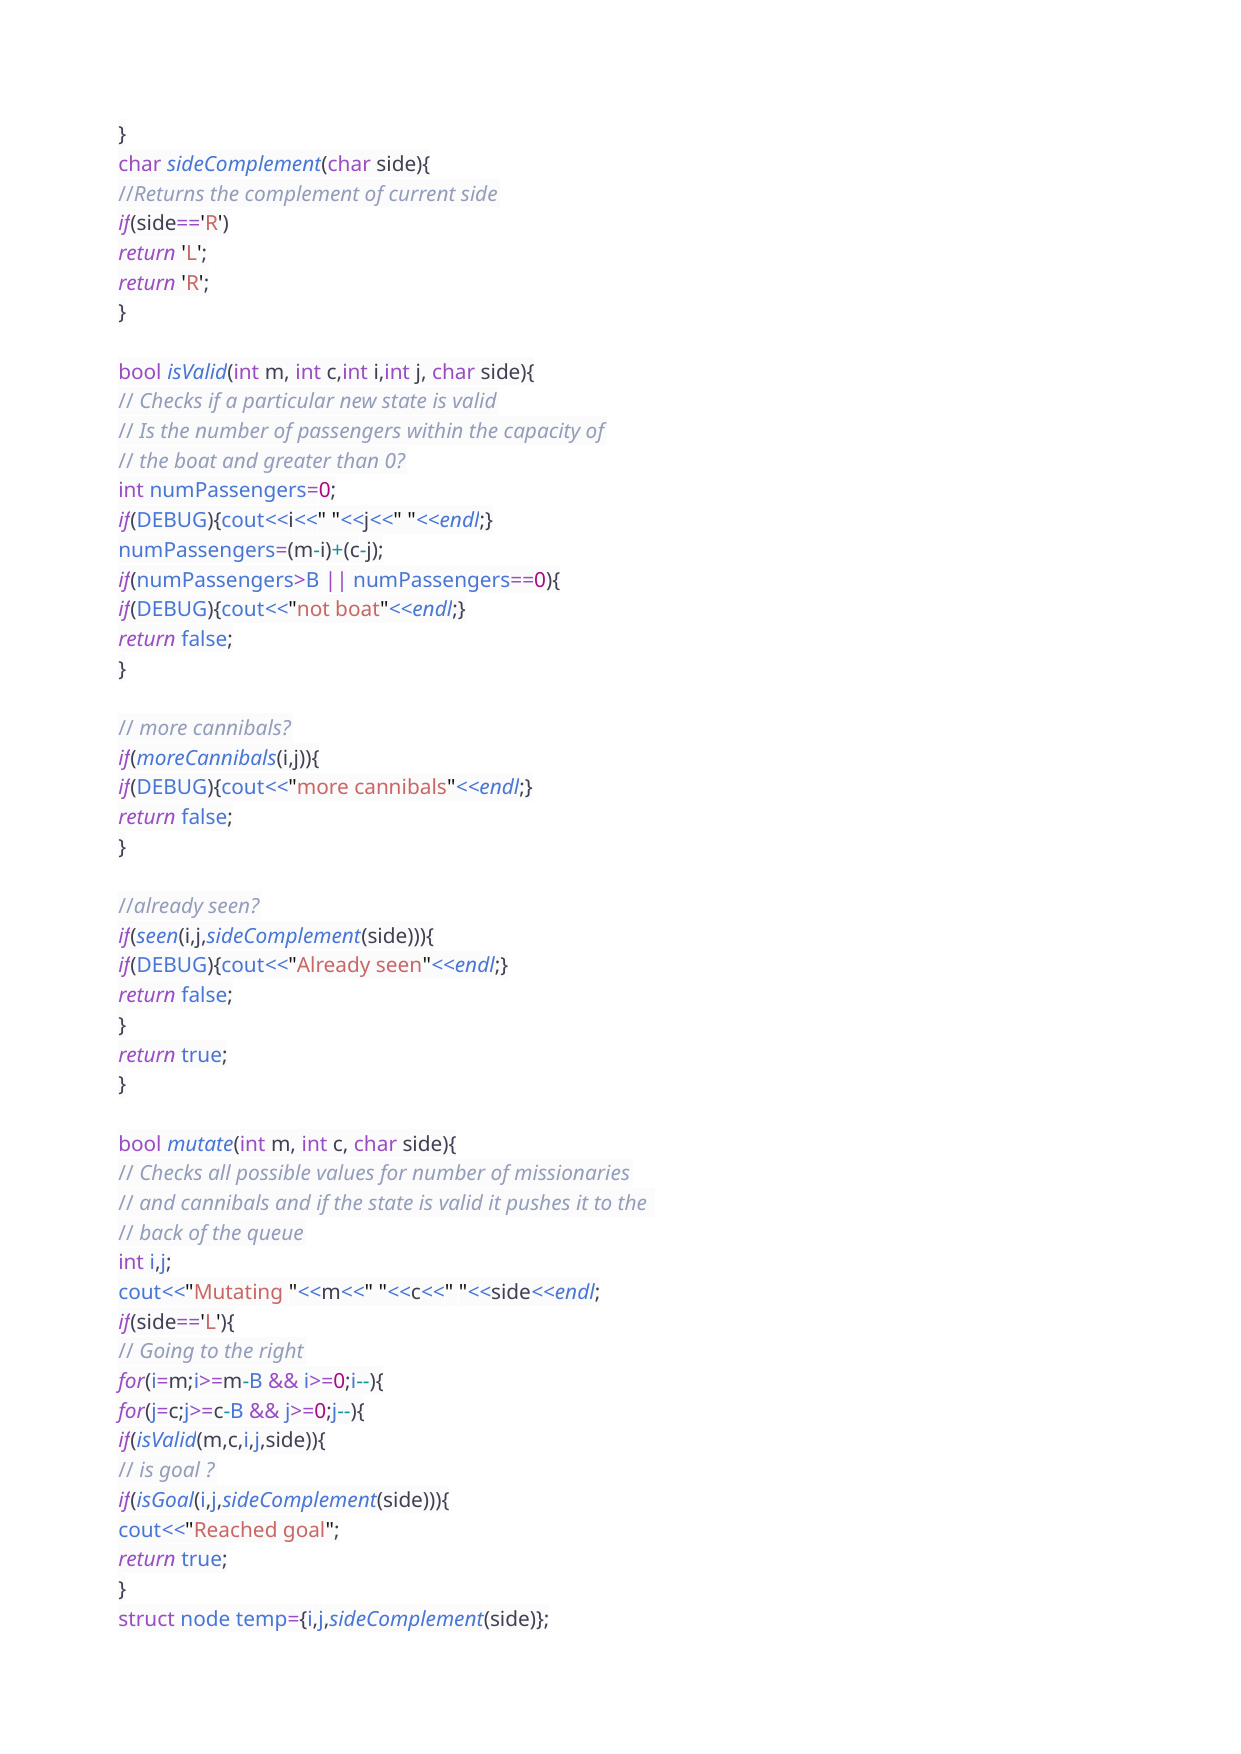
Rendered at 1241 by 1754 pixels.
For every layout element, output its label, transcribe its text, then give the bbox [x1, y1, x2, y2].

text for(i=m;i>=m-B && i>=0;i--){ [118, 1365, 1122, 1395]
text return false; [118, 979, 1122, 1009]
text if(DEBUG){cout<<i<<" "<<j<<" "<<endl;} [118, 504, 1122, 534]
text char sideComplement(char side){ [118, 148, 1122, 177]
text int numPassengers=0; [118, 474, 1122, 504]
text // and cannibals and if the state is valid it pushes it to the [118, 1187, 1122, 1217]
text if(side=='R') [118, 207, 1122, 237]
text return false; [118, 623, 1122, 652]
text bool isValid(int m, int c,int i,int j, char side){ [118, 356, 1122, 385]
text // Checks if a particular new state is valid [118, 385, 1122, 415]
text } [118, 1068, 1122, 1098]
text // Is the number of passengers within the capacity of [118, 415, 1122, 445]
text if(side=='L'){ [118, 1306, 1122, 1335]
text cout<<"Reached goal"; [118, 1513, 1122, 1543]
text } [118, 1009, 1122, 1038]
text if(DEBUG){cout<<"not boat"<<endl;} [118, 593, 1122, 623]
text if(isGoal(i,j,sideComplement(side))){ [118, 1484, 1122, 1513]
text if(isValid(m,c,i,j,side)){ [118, 1424, 1122, 1454]
text return true; [118, 1543, 1122, 1573]
text // Checks all possible values for number of missionaries [118, 1157, 1122, 1187]
text bool mutate(int m, int c, char side){ [118, 1127, 1122, 1157]
text numPassengers=(m-i)+(c-j); [118, 534, 1122, 563]
text } [118, 1573, 1122, 1602]
text if(DEBUG){cout<<"more cannibals"<<endl;} [118, 771, 1122, 801]
text if(seen(i,j,sideComplement(side))){ [118, 920, 1122, 949]
text return true; [118, 1038, 1122, 1068]
text cout<<"Mutating "<<m<<" "<<c<<" "<<side<<endl; [118, 1276, 1122, 1306]
text for(j=c;j>=c-B && j>=0;j--){ [118, 1395, 1122, 1424]
text // Going to the right [118, 1335, 1122, 1365]
text // back of the queue [118, 1217, 1122, 1246]
text return 'L'; [118, 237, 1122, 267]
text return 'R'; [118, 267, 1122, 296]
text // is goal ? [118, 1454, 1122, 1484]
text if(moreCannibals(i,j)){ [118, 742, 1122, 771]
text } [118, 831, 1122, 860]
text //Returns the complement of current side [118, 177, 1122, 207]
text if(numPassengers>B || numPassengers==0){ [118, 563, 1122, 593]
text //already seen? [118, 890, 1122, 920]
text int i,j; [118, 1246, 1122, 1276]
text return false; [118, 801, 1122, 831]
text // more cannibals? [118, 712, 1122, 742]
text } [118, 118, 1122, 148]
text } [118, 652, 1122, 682]
text } [118, 296, 1122, 326]
text // the boat and greater than 0? [118, 445, 1122, 474]
text struct node temp={i,j,sideComplement(side)}; [118, 1602, 1122, 1632]
text if(DEBUG){cout<<"Already seen"<<endl;} [118, 949, 1122, 979]
